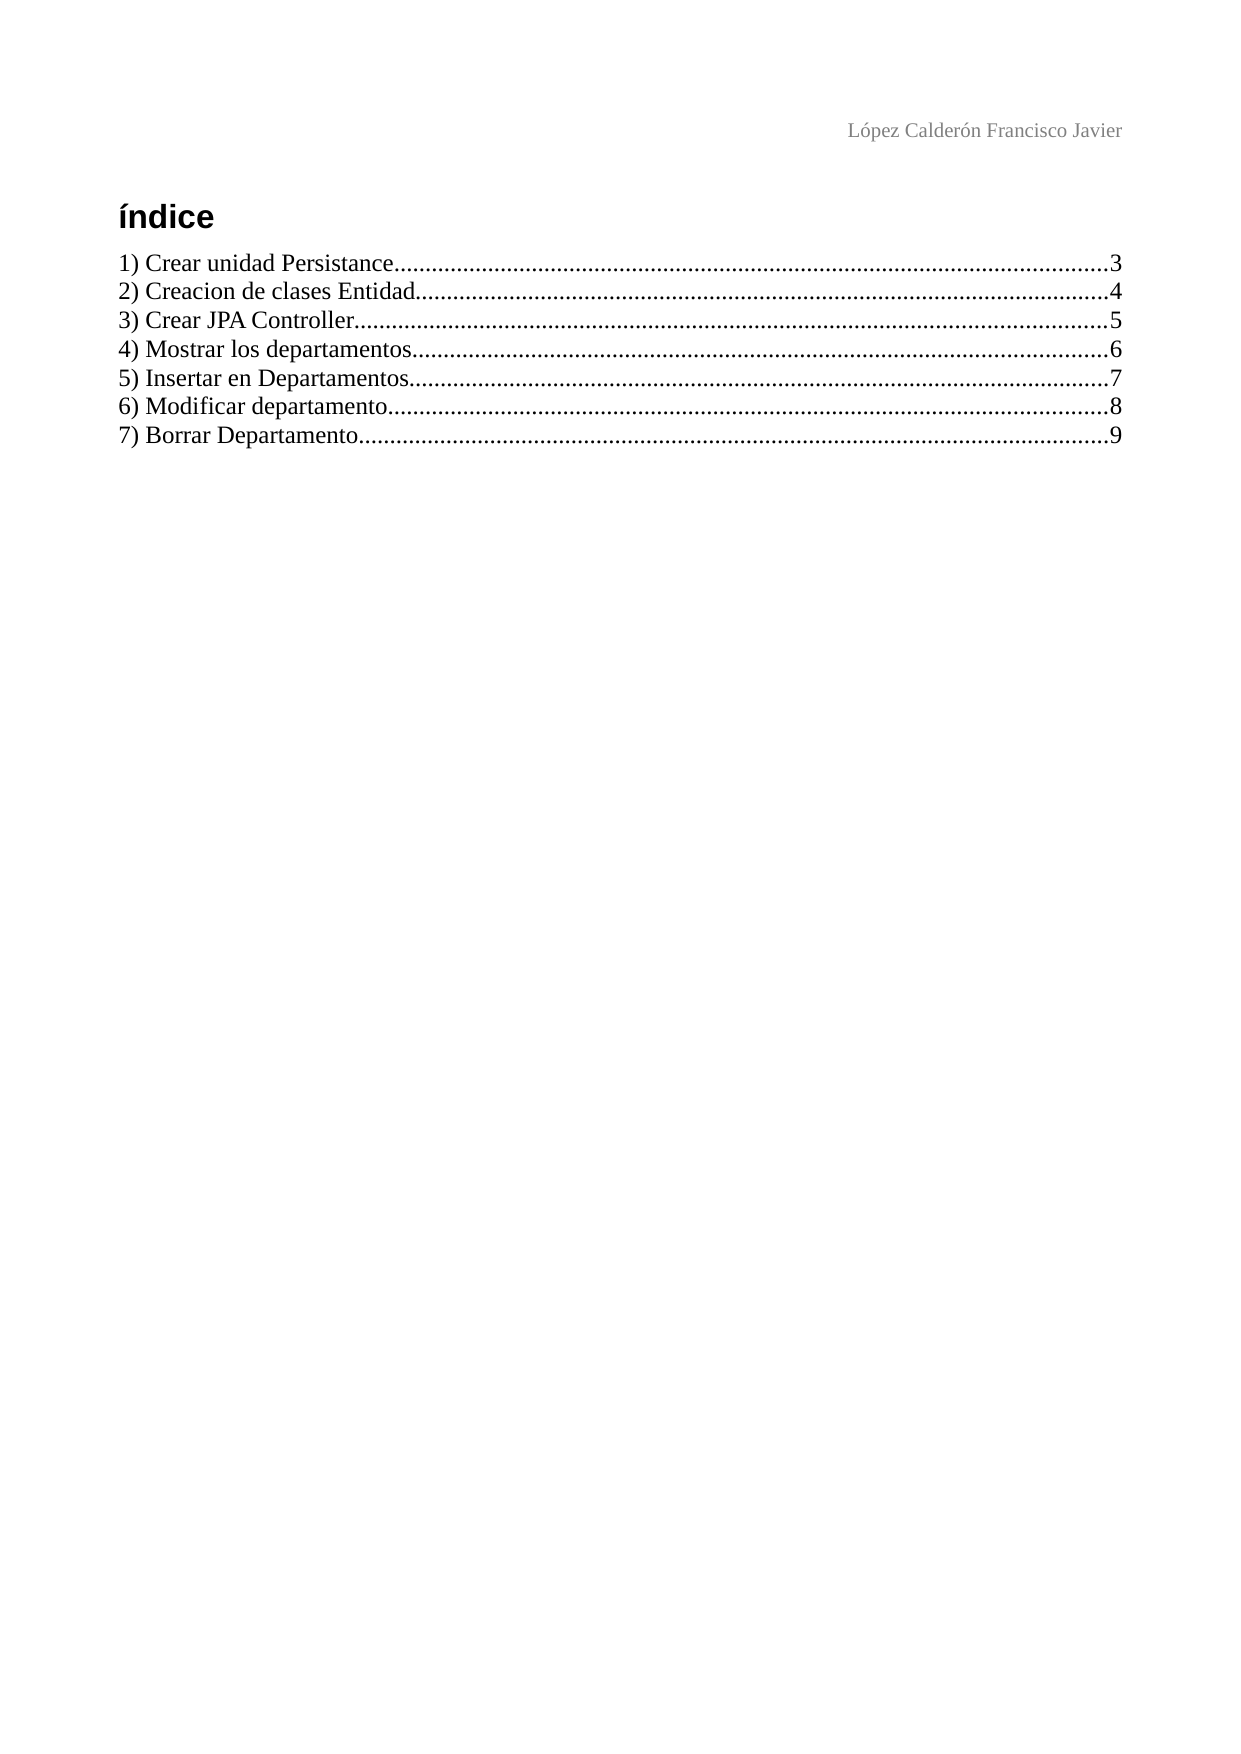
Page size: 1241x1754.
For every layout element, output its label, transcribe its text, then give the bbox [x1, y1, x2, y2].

text 2) Creacion de clases Entidad 4 [118, 276, 1122, 305]
text 1) Crear unidad Persistance 3 [118, 248, 1122, 276]
subtitle índice [118, 197, 1122, 235]
text 7) Borrar Departamento 9 [118, 420, 1122, 449]
text 5) Insertar en Departamentos 7 [118, 363, 1122, 391]
text 6) Modificar departamento 8 [118, 391, 1122, 420]
text 4) Mostrar los departamentos 6 [118, 334, 1122, 363]
text 3) Crear JPA Controller 5 [118, 305, 1122, 334]
